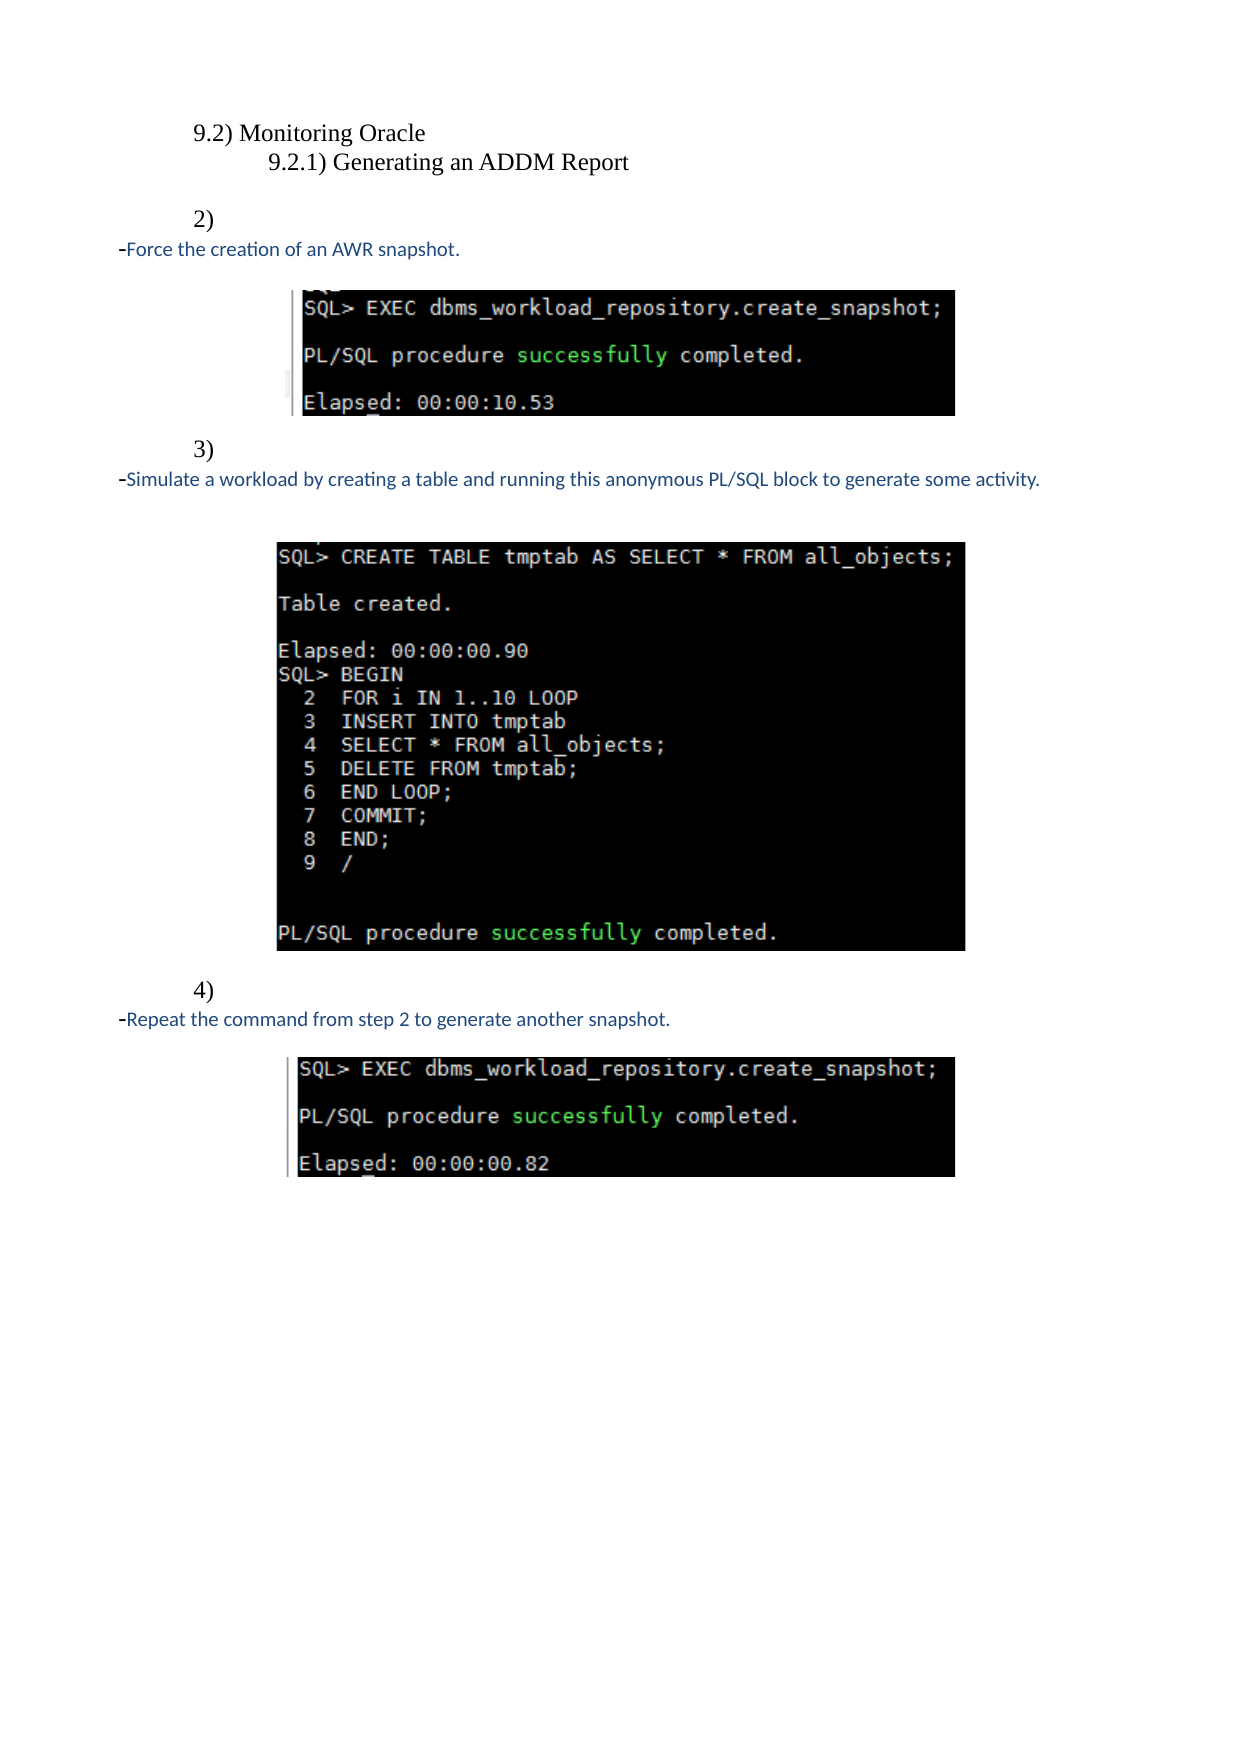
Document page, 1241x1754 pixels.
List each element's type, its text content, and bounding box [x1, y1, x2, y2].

text -Simulate a workload by creating a table and running this anonymous PL/SQL block to generate some activity. [118, 463, 1122, 492]
text 9.2) Monitoring Oracle [118, 118, 1122, 147]
picture [285, 1057, 956, 1177]
text 4) [118, 975, 1122, 1003]
picture [274, 542, 966, 951]
text -Repeat the command from step 2 to generate another snapshot. [118, 1003, 1122, 1032]
text 9.2.1) Generating an ADDM Report [118, 147, 1122, 176]
text 2) [118, 204, 1122, 233]
picture [285, 290, 956, 416]
text -Force the creation of an AWR snapshot. [118, 233, 1122, 262]
text 3) [118, 434, 1122, 463]
